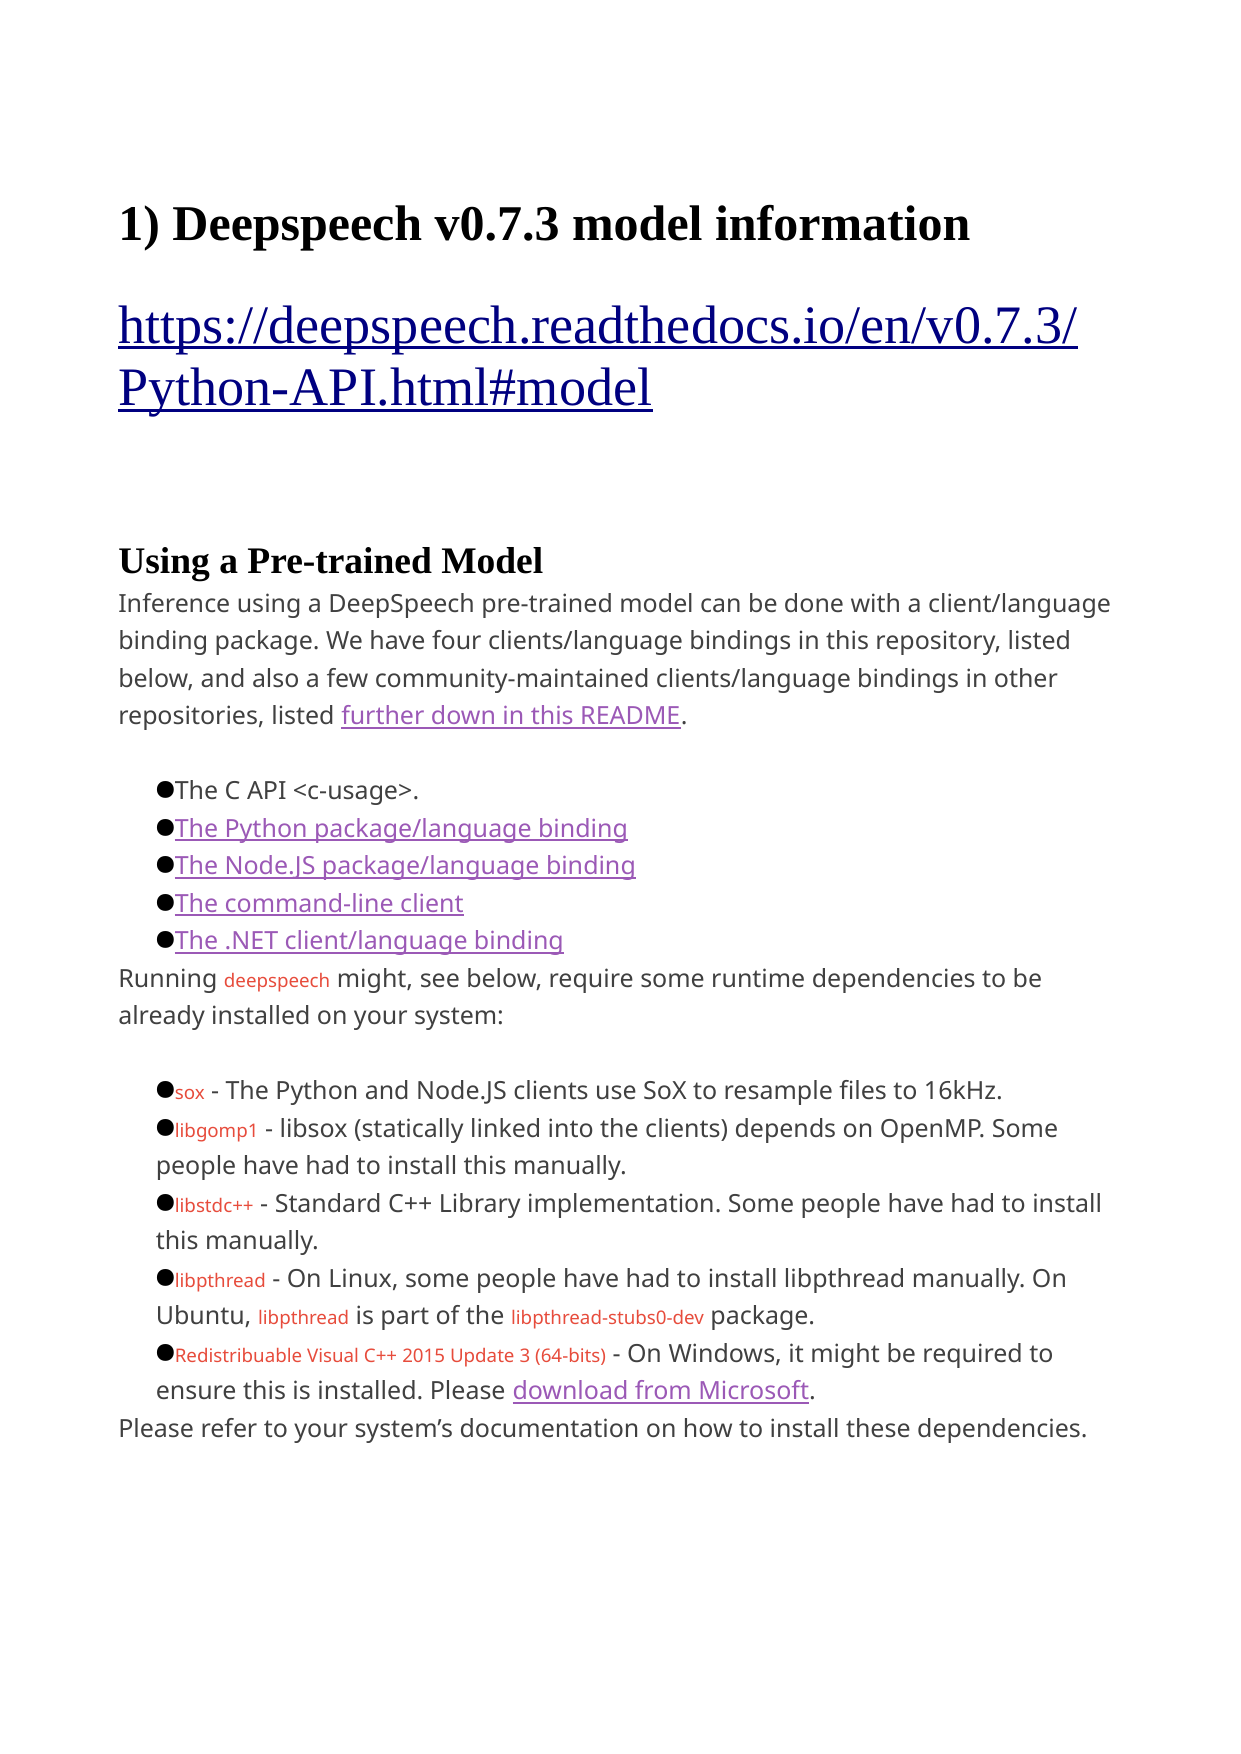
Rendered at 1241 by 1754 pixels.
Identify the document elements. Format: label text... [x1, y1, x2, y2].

text Inference using a DeepSpeech pre-trained model can be done with a client/language binding package. We have four clients/language bindings in this repository, listed below, and also a few community-maintained clients/language bindings in other repositories, listed further down in this README. [118, 582, 1122, 732]
list The Node.JS package/language binding [156, 844, 1122, 882]
list libpthread - On Linux, some people have had to install libpthread manually. On Ubuntu, libpthread is part of the libpthread-stubs0-dev package. [156, 1257, 1122, 1332]
subtitle 1) Deepspeech v0.7.3 model information [118, 194, 1122, 251]
list libgomp1 - libsox (statically linked into the clients) depends on OpenMP. Some people have had to install this manually. [156, 1107, 1122, 1182]
list The .NET client/language binding [156, 919, 1122, 957]
subtitle Using a Pre-trained Model [118, 539, 1122, 582]
list The command-line client [156, 882, 1122, 919]
list sox - The Python and Node.JS clients use SoX to resample files to 16kHz. [156, 1069, 1122, 1107]
text Running deepspeech might, see below, require some runtime dependencies to be already installed on your system: [118, 957, 1122, 1032]
list The C API <c-usage>. [156, 769, 1122, 807]
text Please refer to your system’s documentation on how to install these dependencies. [118, 1407, 1122, 1444]
list Redistribuable Visual C++ 2015 Update 3 (64-bits) - On Windows, it might be required to ensure this is installed. Please download from Microsoft. [156, 1332, 1122, 1407]
text https://deepspeech.readthedocs.io/en/v0.7.3/Python-API.html#model [118, 293, 1122, 417]
list libstdc++ - Standard C++ Library implementation. Some people have had to install this manually. [156, 1182, 1122, 1257]
list The Python package/language binding [156, 807, 1122, 844]
